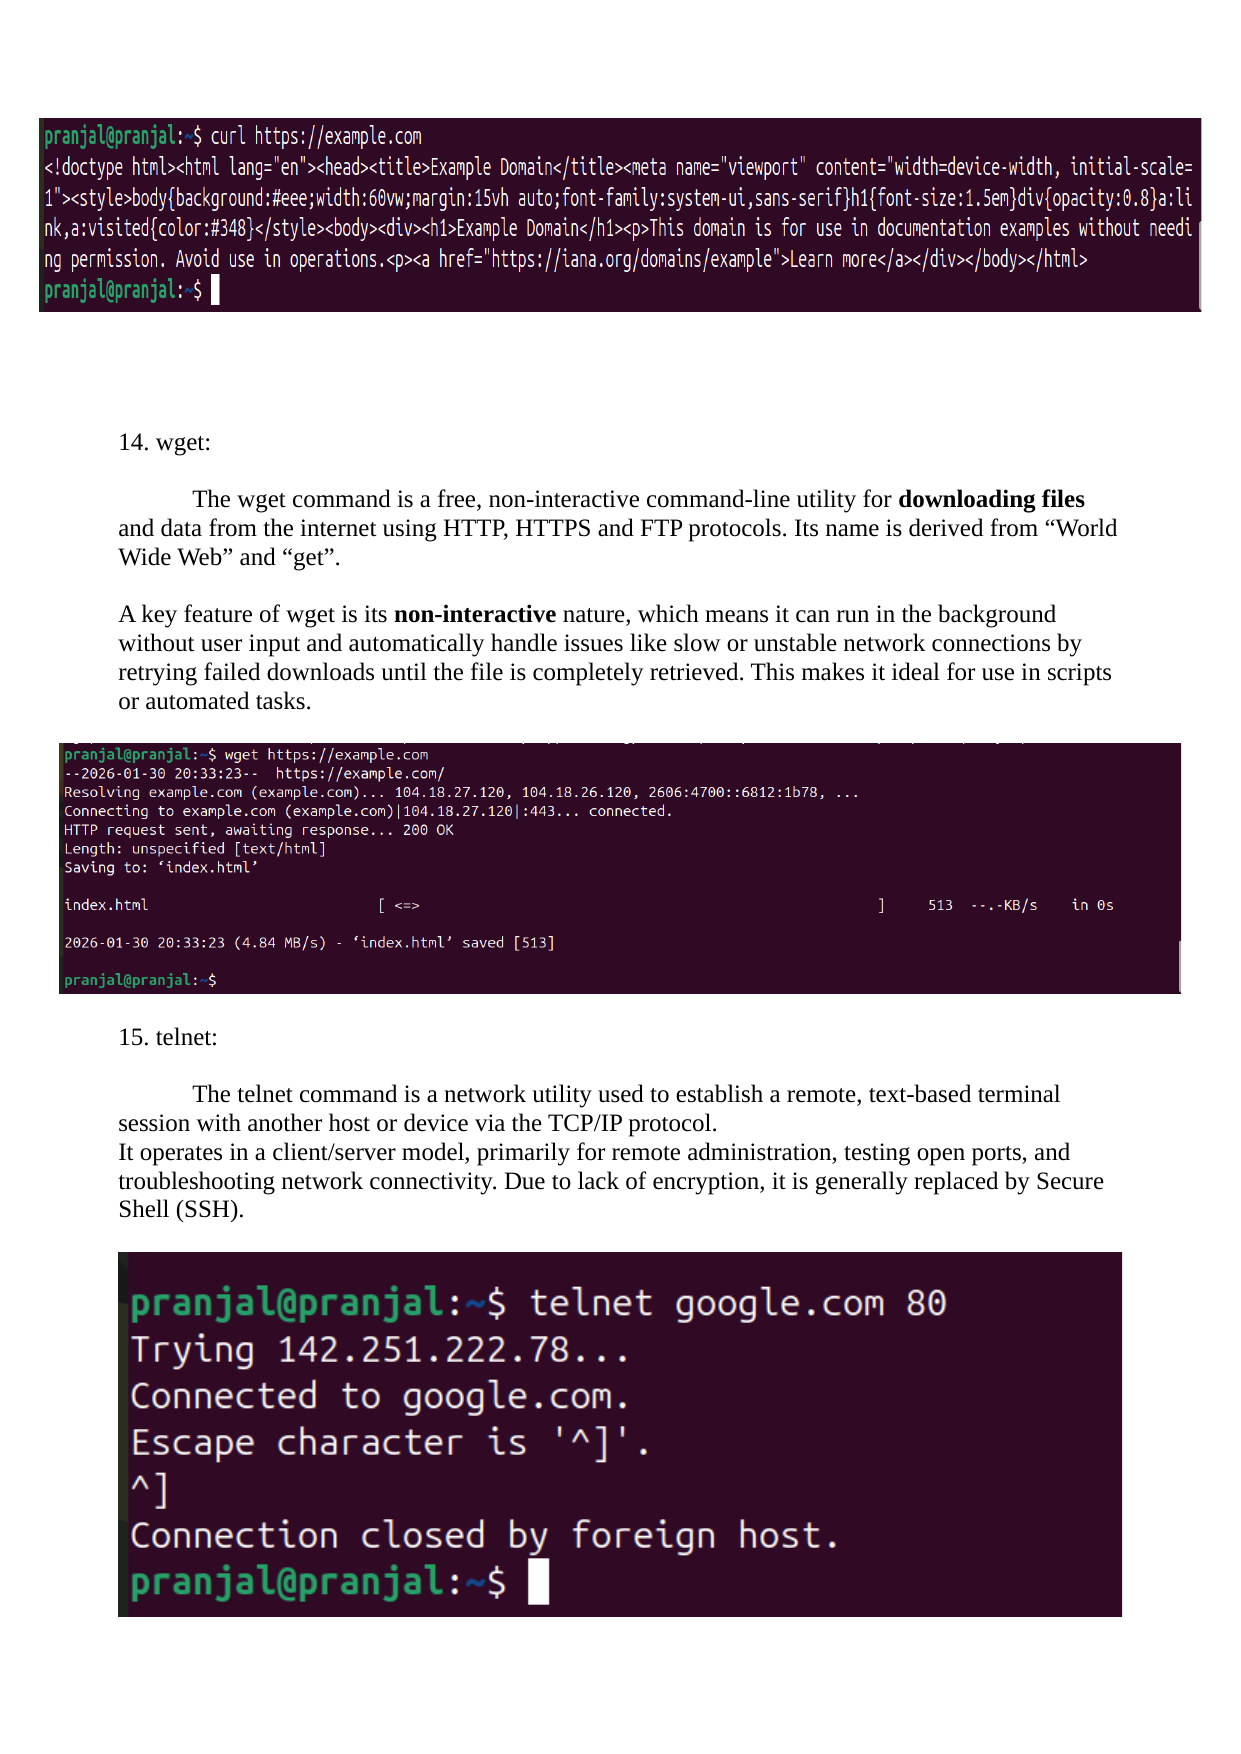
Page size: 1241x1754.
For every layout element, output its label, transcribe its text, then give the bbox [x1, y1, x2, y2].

picture [59, 743, 1182, 994]
text It operates in a client/server model, primarily for remote administration, testing open ports, and troubleshooting network connectivity. Due to lack of encryption, it is generally replaced by Secure Shell (SSH). [118, 1137, 1122, 1223]
text The wget command is a free, non-interactive command-line utility for downloading files and data from the internet using HTTP, HTTPS and FTP protocols. Its name is derived from “World Wide Web” and “get”. [118, 484, 1122, 571]
picture [39, 118, 1202, 312]
text A key feature of wget is its non-interactive nature, which means it can run in the background without user input and automatically handle issues like slow or unstable network connections by retrying failed downloads until the file is completely retrieved. This makes it ideal for use in scripts or automated tasks. [118, 599, 1122, 714]
text The telnet command is a network utility used to establish a remote, text-based terminal session with another host or device via the TCP/IP protocol. [118, 1079, 1122, 1137]
text 15. telnet: [118, 1022, 1122, 1051]
text 14. wget: [118, 427, 1122, 456]
picture [118, 1252, 1123, 1617]
